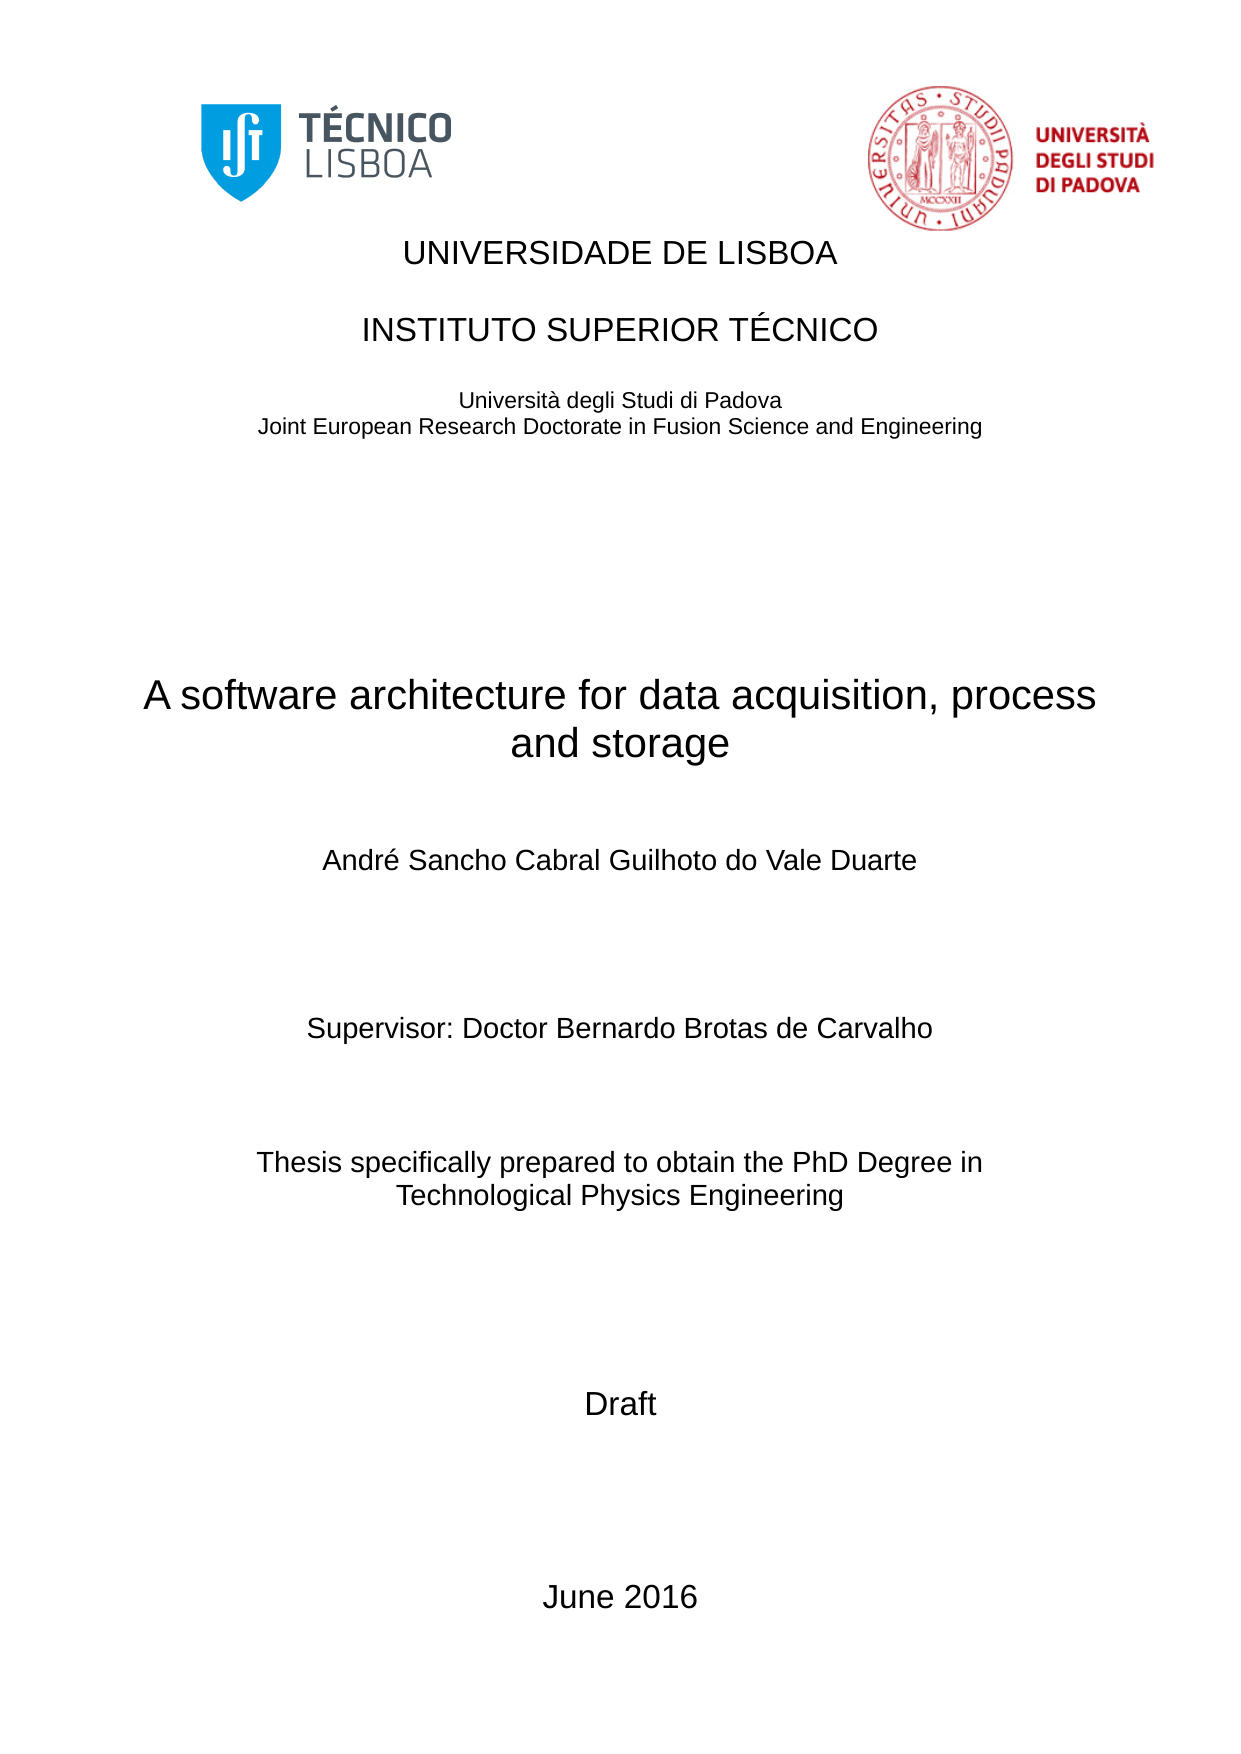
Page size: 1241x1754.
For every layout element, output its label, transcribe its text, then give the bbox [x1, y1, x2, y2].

picture [115, 63, 537, 244]
text Technological Physics Engineering [118, 1178, 1122, 1212]
text A software architecture for data acquisition, process and storage [118, 670, 1122, 766]
text Joint European Research Doctorate in Fusion Science and Engineering [118, 413, 1122, 439]
text Draft [118, 1384, 1122, 1423]
picture [867, 84, 1155, 233]
text INSTITUTO SUPERIOR TÉCNICO [118, 310, 1122, 348]
text UNIVERSIDADE DE LISBOA [118, 233, 1122, 272]
text Università degli Studi di Padova [118, 387, 1122, 413]
text Thesis specifically prepared to obtain the PhD Degree in [118, 1145, 1122, 1178]
text June 2016 [118, 1577, 1122, 1615]
text André Sancho Cabral Guilhoto do Vale Duarte [118, 843, 1122, 876]
text Supervisor: Doctor Bernardo Brotas de Carvalho [118, 1011, 1122, 1044]
